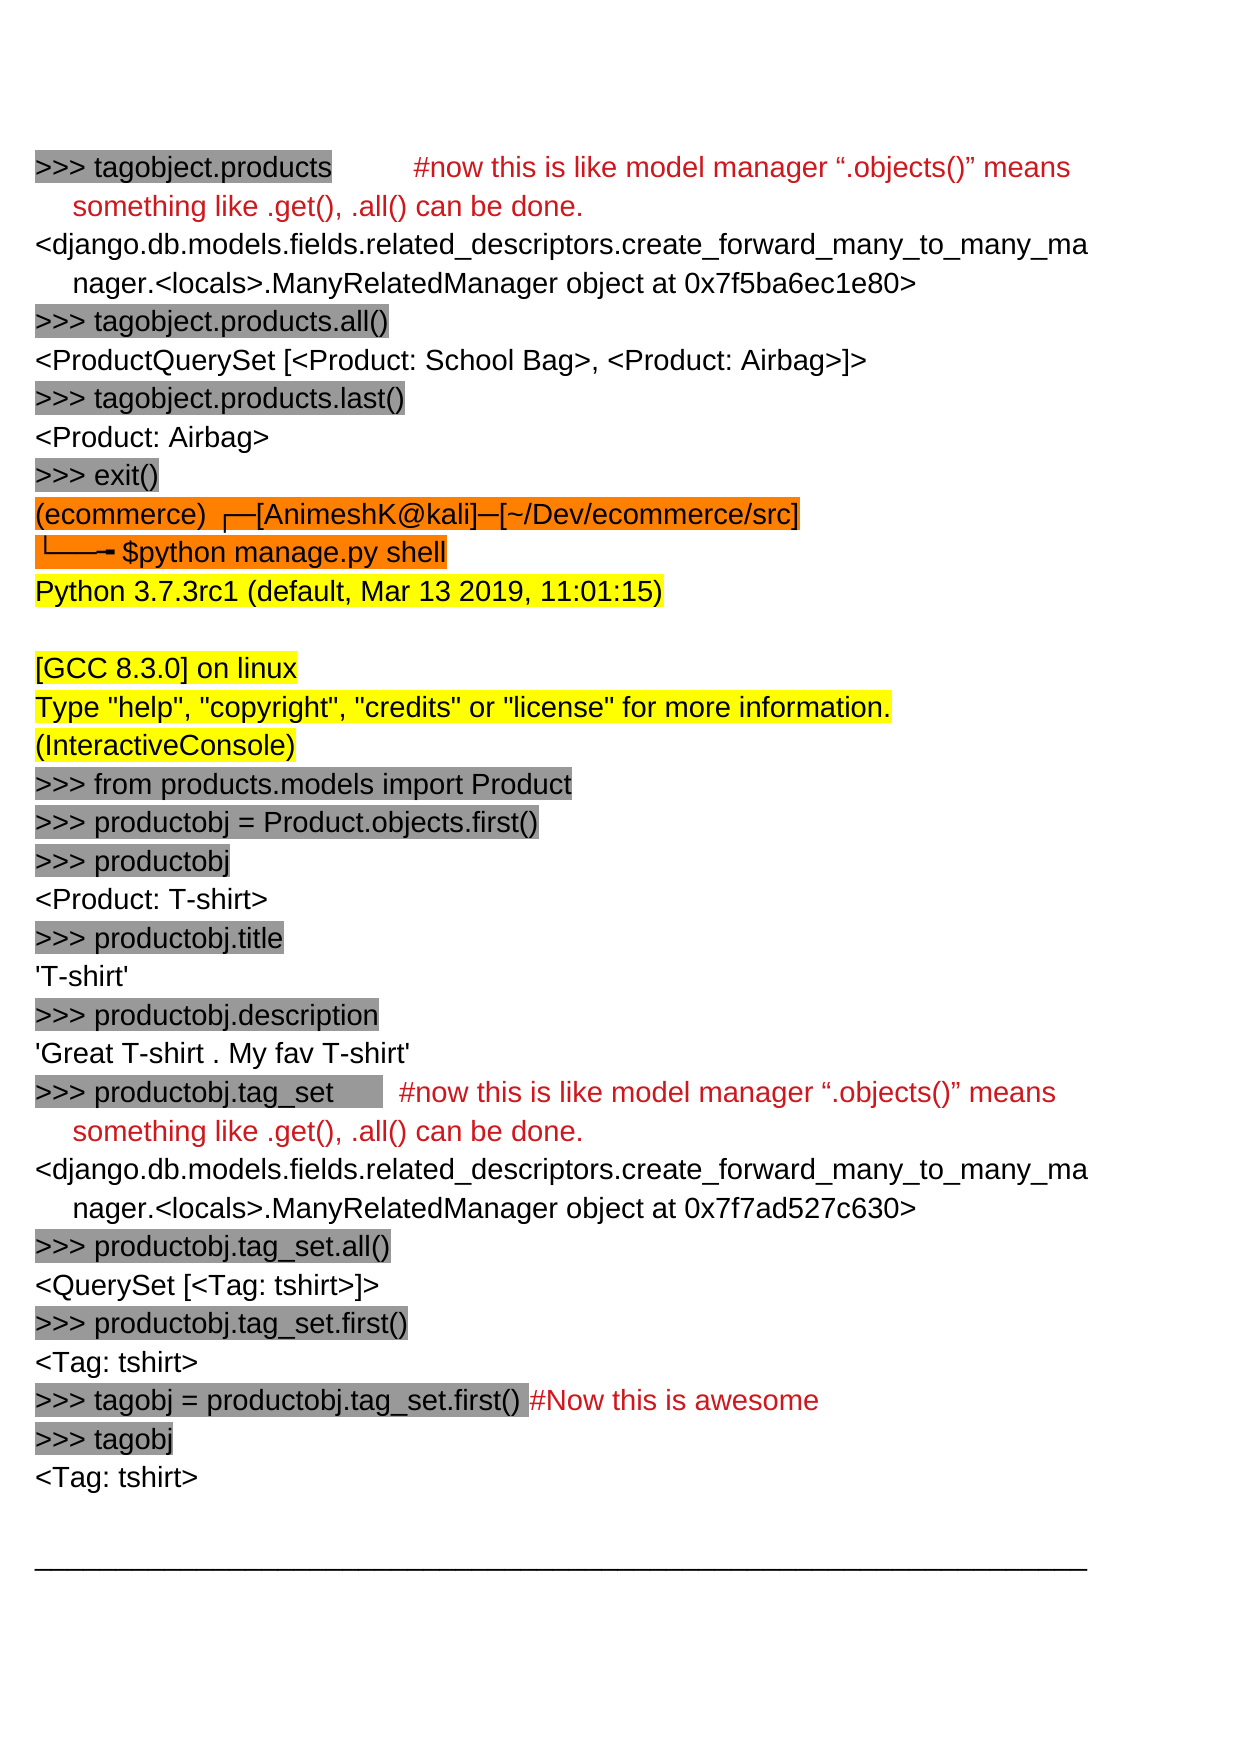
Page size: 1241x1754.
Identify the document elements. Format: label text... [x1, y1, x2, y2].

text >>> from products.models import Product [35, 767, 1090, 800]
text <Product: T-shirt> [35, 882, 1090, 916]
text <Tag: tshirt> [35, 1345, 1090, 1378]
text 'T-shirt' [35, 959, 1090, 993]
text >>> tagobj [35, 1422, 1090, 1455]
text _________________________________________________________________ [35, 1537, 1090, 1571]
text [GCC 8.3.0] on linux [35, 651, 1090, 684]
text >>> productobj = Product.objects.first() [35, 805, 1090, 839]
text >>> productobj.tag_set #now this is like model manager “.objects()” means something like .get(), .all() can be done. [35, 1075, 1090, 1147]
text >>> exit() [35, 458, 1090, 492]
text >>> tagobject.products #now this is like model manager “.objects()” means something like .get(), .all() can be done. [35, 150, 1090, 222]
text >>> productobj.description [35, 998, 1090, 1031]
text >>> tagobj = productobj.tag_set.first() #Now this is awesome [35, 1383, 1090, 1417]
text <QuerySet [<Tag: tshirt>]> [35, 1268, 1090, 1301]
text <Tag: tshirt> [35, 1460, 1090, 1494]
text 'Great T-shirt . My fav T-shirt' [35, 1036, 1090, 1070]
text >>> tagobject.products.last() [35, 381, 1090, 415]
text <ProductQuerySet [<Product: School Bag>, <Product: Airbag>]> [35, 343, 1090, 376]
text <Product: Airbag> [35, 420, 1090, 453]
text <django.db.models.fields.related_descriptors.create_forward_many_to_many_manager.<locals>.ManyRelatedManager object at 0x7f5ba6ec1e80> [35, 227, 1090, 299]
text >>> productobj [35, 844, 1090, 877]
text >>> productobj.tag_set.first() [35, 1306, 1090, 1340]
text >>> productobj.title [35, 921, 1090, 954]
text (ecommerce) ┌─[AnimeshK@kali]─[~/Dev/ecommerce/src] [35, 497, 1090, 530]
text └──╼ $python manage.py shell [35, 535, 1090, 569]
text <django.db.models.fields.related_descriptors.create_forward_many_to_many_manager.<locals>.ManyRelatedManager object at 0x7f7ad527c630> [35, 1152, 1090, 1224]
text (InteractiveConsole) [35, 728, 1090, 762]
text >>> tagobject.products.all() [35, 304, 1090, 338]
text Python 3.7.3rc1 (default, Mar 13 2019, 11:01:15) [35, 574, 1090, 607]
text >>> productobj.tag_set.all() [35, 1229, 1090, 1263]
text Type "help", "copyright", "credits" or "license" for more information. [35, 689, 1090, 723]
